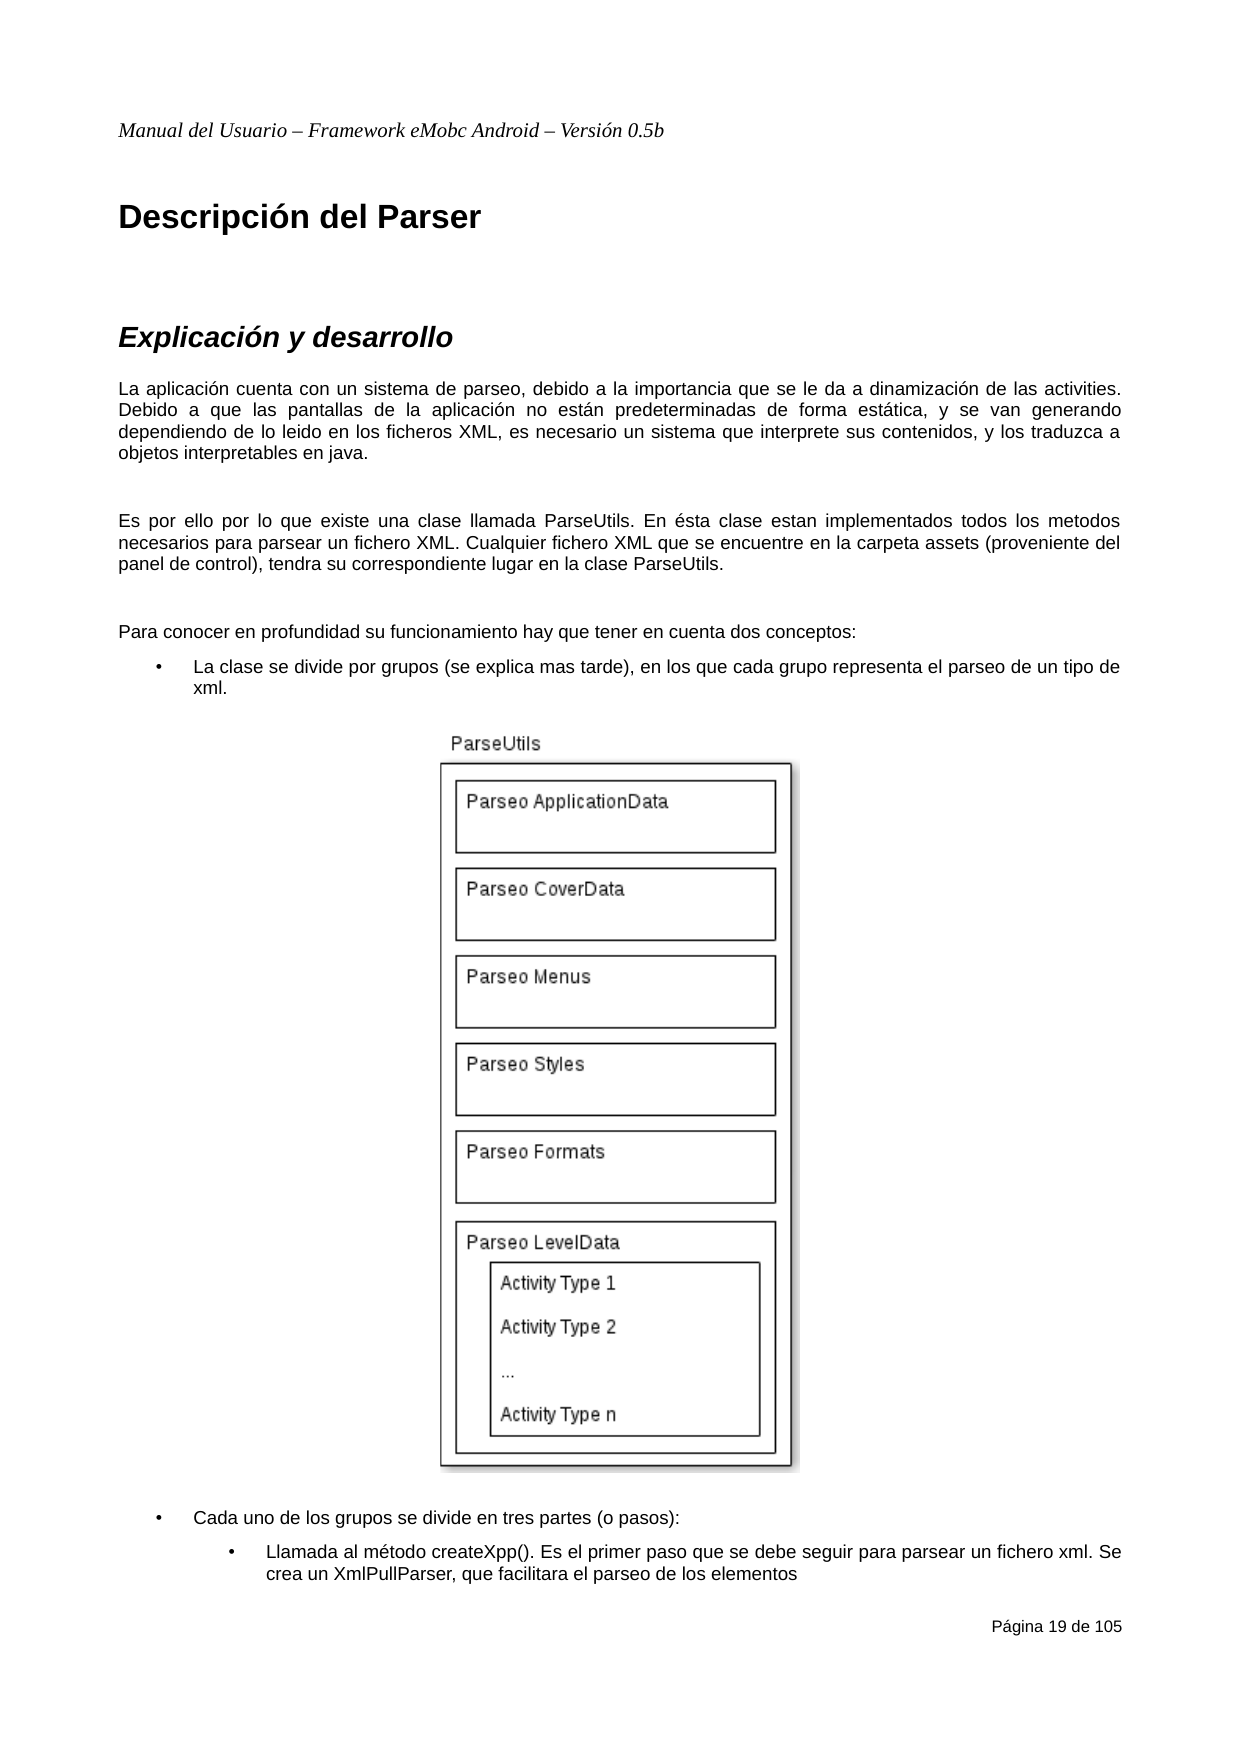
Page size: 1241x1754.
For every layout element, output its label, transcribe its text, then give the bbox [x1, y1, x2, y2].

picture [440, 724, 800, 1473]
list Llamada al método createXpp(). Es el primer paso que se debe seguir para parsear un fichero xml. Se crea un XmlPullParser, que facilitara el parseo de los elementos [228, 1541, 1122, 1584]
list La clase se divide por grupos (se explica mas tarde), en los que cada grupo representa el parseo de un tipo de xml. [156, 655, 1122, 699]
list Cada uno de los grupos se divide en tres partes (o pasos): [156, 1507, 1122, 1529]
text La aplicación cuenta con un sistema de parseo, debido a la importancia que se le da a dinamización de las activities. Debido a que las pantallas de la aplicación no están predeterminadas de forma estática, y se van generando dependiendo de lo leido en los ficheros XML, es necesario un sistema que interprete sus contenidos, y los traduzca a objetos interpretables en java. [118, 377, 1122, 463]
text Es por ello por lo que existe una clase llamada ParseUtils. En ésta clase estan implementados todos los metodos necesarios para parsear un fichero XML. Cualquier fichero XML que se encuentre en la carpeta assets (proveniente del panel de control), tendra su correspondiente lugar en la clase ParseUtils. [118, 510, 1122, 575]
subtitle Descripción del Parser [118, 196, 1122, 235]
subtitle Explicación y desarrollo [118, 319, 1122, 353]
text Para conocer en profundidad su funcionamiento hay que tener en cuenta dos conceptos: [118, 621, 1122, 643]
